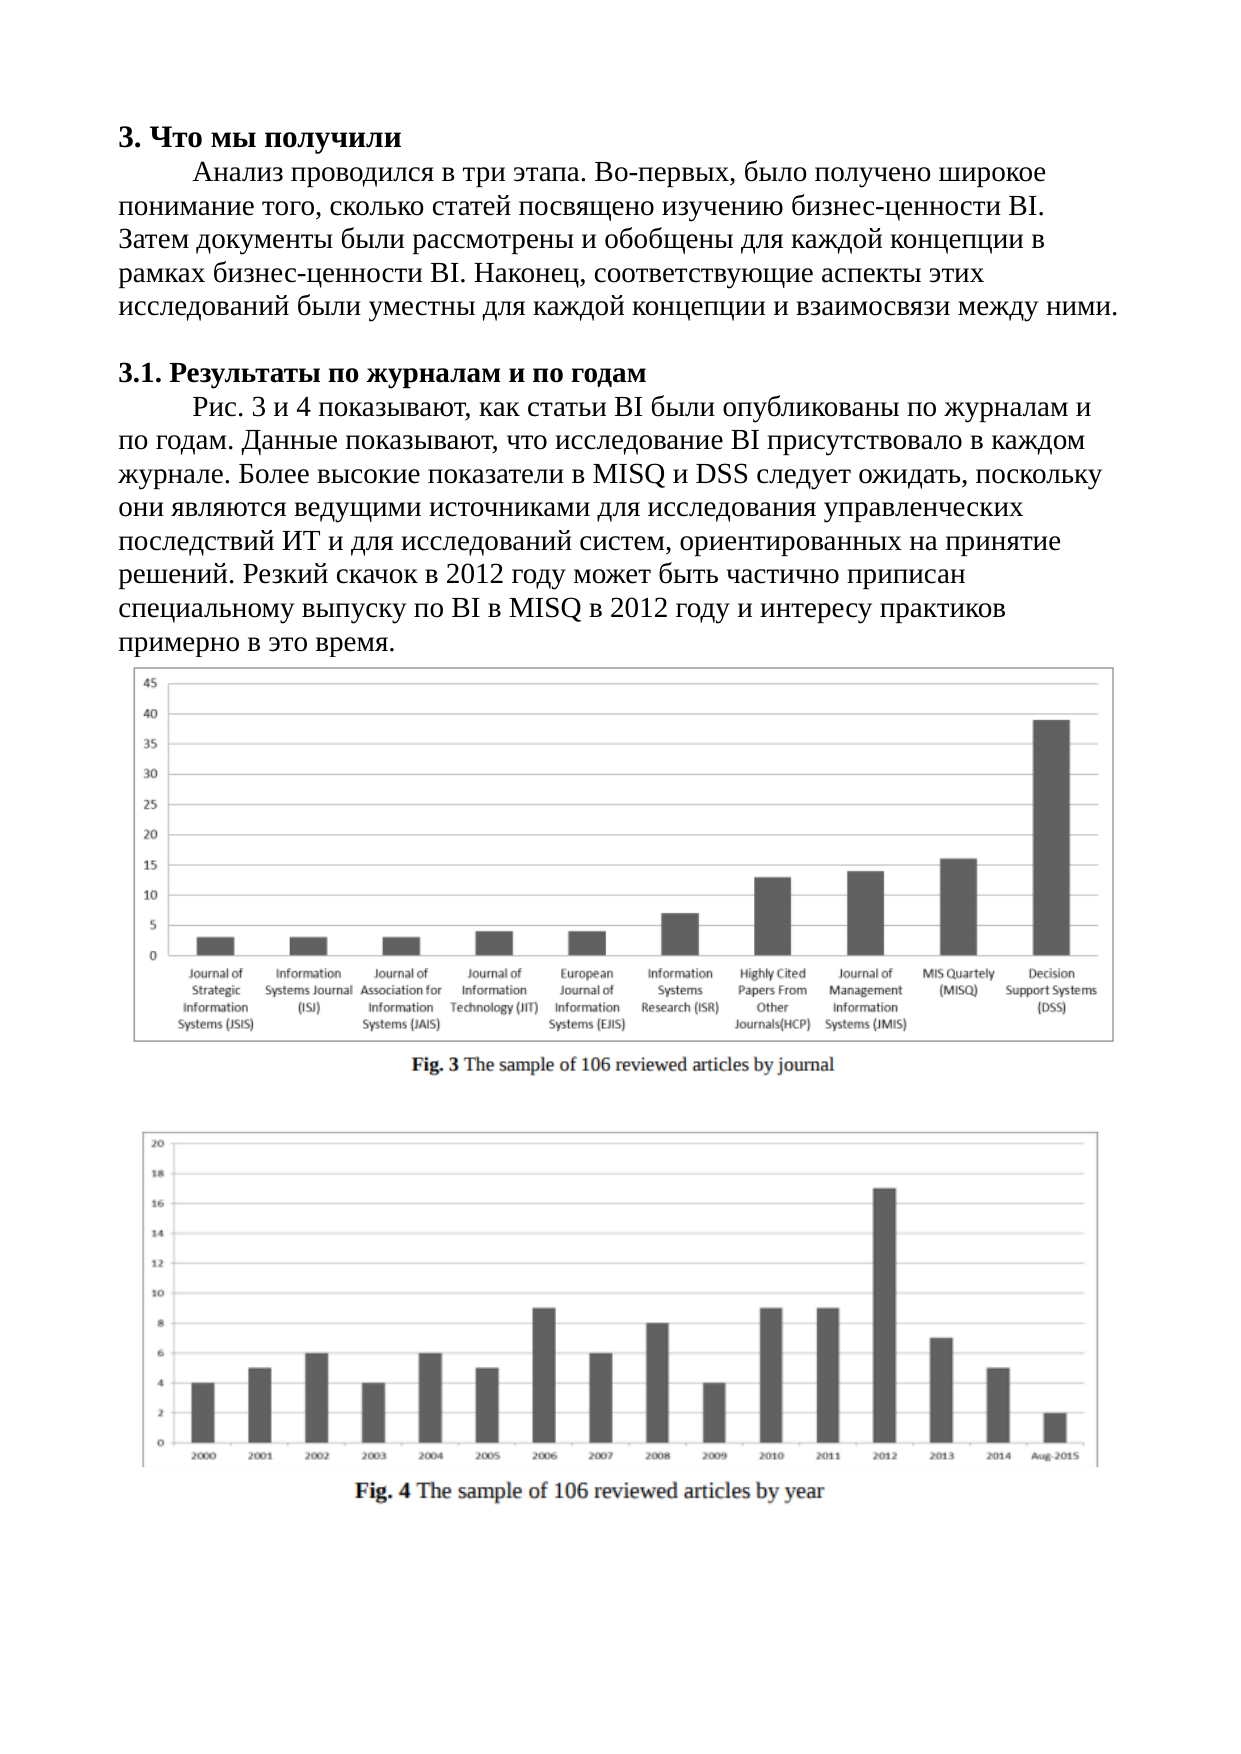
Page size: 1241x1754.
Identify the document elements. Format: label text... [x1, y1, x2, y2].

text Рис. 3 и 4 показывают, как статьи BI были опубликованы по журналам и по годам. Данные показывают, что исследование BI присутствовало в каждом журнале. Более высокие показатели в MISQ и DSS следует ожидать, поскольку они являются ведущими источниками для исследования управленческих последствий ИТ и для исследований систем, ориентированных на принятие решений. Резкий скачок в 2012 году может быть частично приписан специальному выпуску по BI в MISQ в 2012 году и интересу практиков примерно в это время. [118, 389, 1122, 657]
text 3.1. Результаты по журналам и по годам [118, 355, 1122, 389]
text Анализ проводился в три этапа. Во-первых, было получено широкое понимание того, сколько статей посвящено изучению бизнес-ценности BI. Затем документы были рассмотрены и обобщены для каждой концепции в рамках бизнес-ценности BI. Наконец, соответствующие аспекты этих исследований были уместны для каждой концепции и взаимосвязи между ними. [118, 154, 1122, 322]
text 3. Что мы получили [118, 118, 1122, 154]
picture [118, 657, 1123, 1080]
picture [118, 1112, 1123, 1509]
